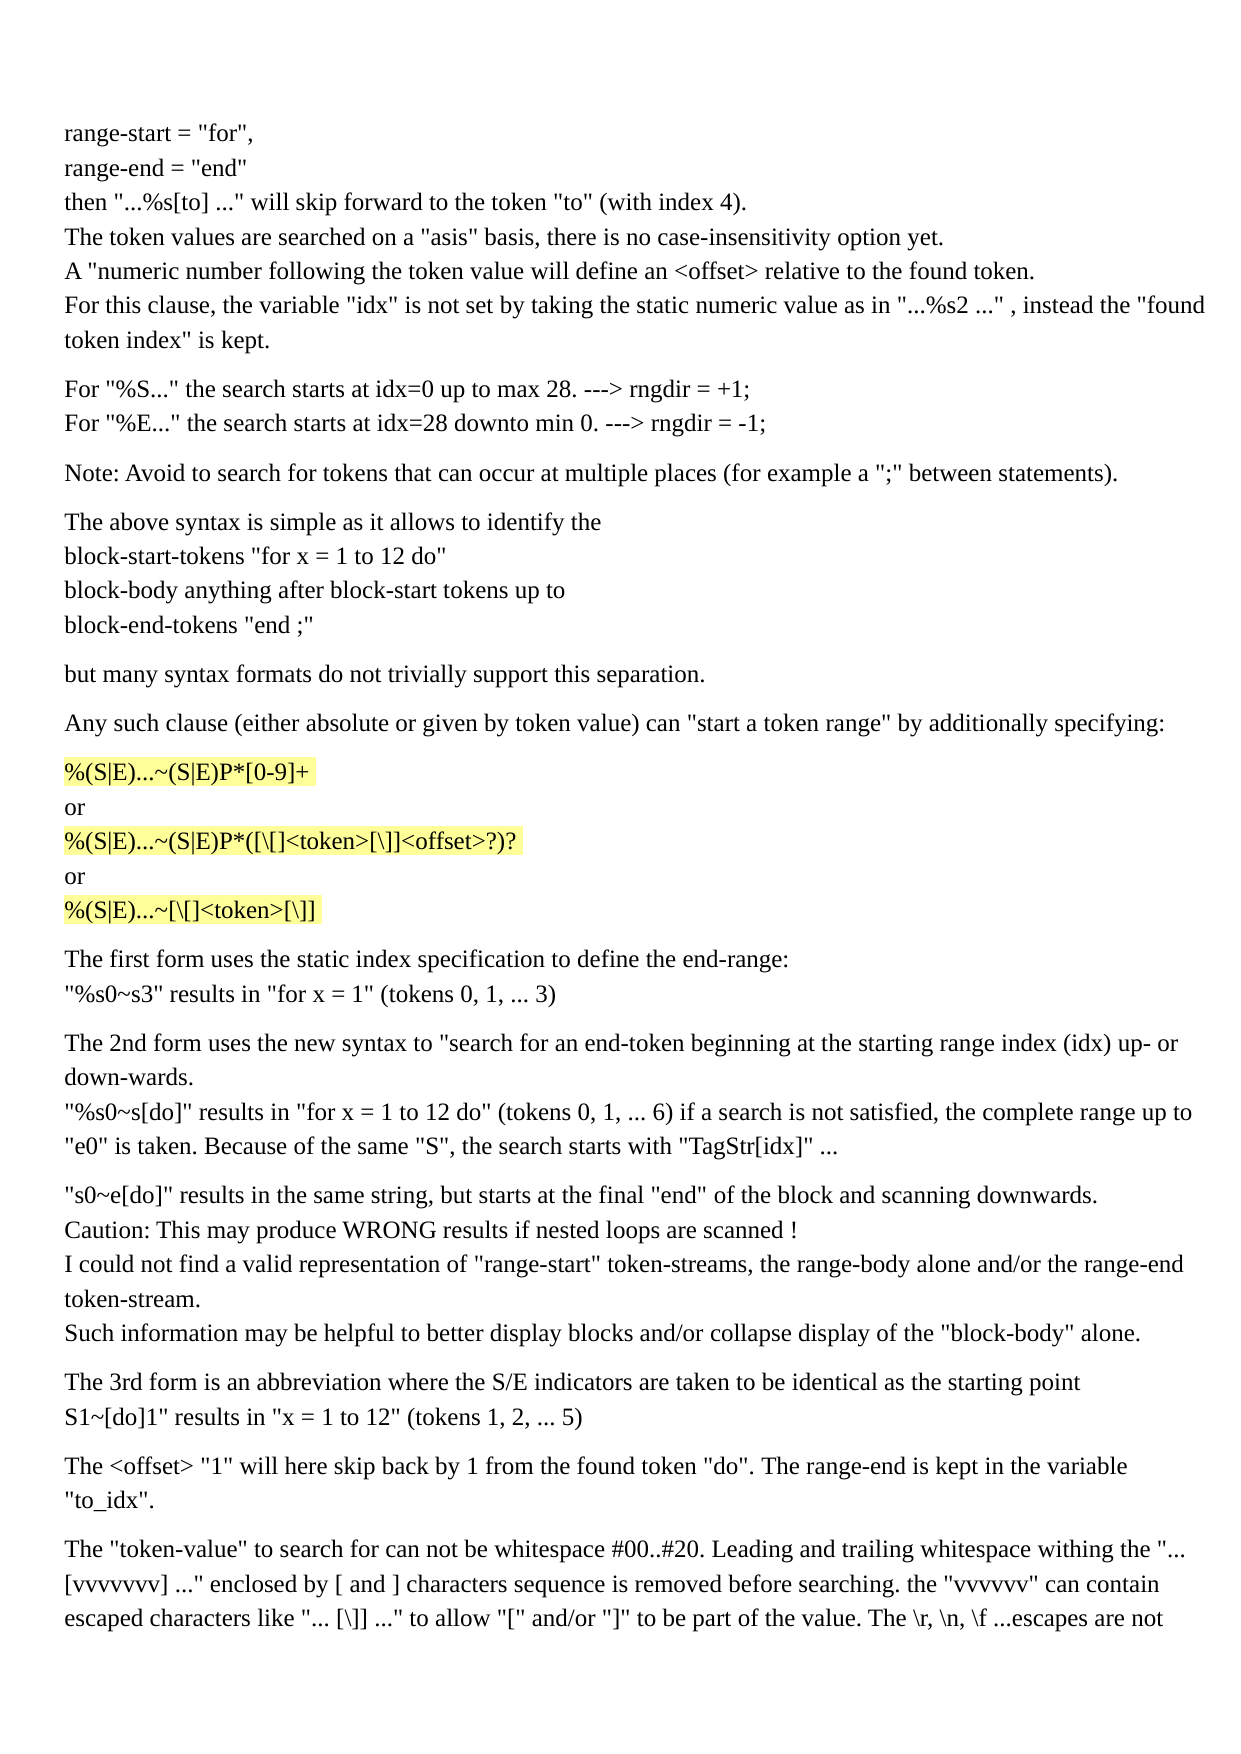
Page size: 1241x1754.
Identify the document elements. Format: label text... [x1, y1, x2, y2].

text Any such clause (either absolute or given by token value) can "start a token range" by additionally specifying: [64, 708, 1208, 737]
text but many syntax formats do not trivially support this separation. [64, 659, 1208, 688]
text %(S|E)...~[\[]<token>[\]] [64, 895, 1208, 924]
text The "token-value" to search for can not be whitespace #00..#20. Leading and trailing whitespace withing the "...[vvvvvvv] ..." enclosed by [ and ] characters sequence is removed before searching. the "vvvvvv" can contain escaped characters like "... [\]] ..." to allow "[" and/or "]" to be part of the value. The \r, \n, \f ...escapes are not [64, 1534, 1208, 1632]
text %(S|E)...~(S|E)P*([\[]<token>[\]]<offset>?)? [64, 826, 1208, 855]
text The 3rd form is an abbreviation where the S/E indicators are taken to be identical as the starting point S1~[do]1" results in "x = 1 to 12" (tokens 1, 2, ... 5) [64, 1367, 1208, 1431]
text range-start = "for", range-end = "end" then "...%s[to] ..." will skip forward to the token "to" (with index 4). The token values are searched on a "asis" basis, there is no case-insensitivity option yet. A "numeric number following the token value will define an <offset> relative to the found token. For this clause, the variable "idx" is not set by taking the static numeric value as in "...%s2 ..." , instead the "found token index" is kept. [64, 118, 1208, 354]
text Note: Avoid to search for tokens that can occur at multiple places (for example a ";" between statements). [64, 458, 1208, 486]
text or [64, 861, 1208, 889]
text or [64, 792, 1208, 821]
text The <offset> "1" will here skip back by 1 from the found token "do". The range-end is kept in the variable "to_idx". [64, 1451, 1208, 1514]
text The 2nd form uses the new syntax to "search for an end-token beginning at the starting range index (idx) up- or down-wards. "%s0~s[do]" results in "for x = 1 to 12 do" (tokens 0, 1, ... 6) if a search is not satisfied, the complete range up to "e0" is taken. Because of the same "S", the search starts with "TagStr[idx]" ... [64, 1028, 1208, 1160]
text The above syntax is simple as it allows to identify the block-start-tokens "for x = 1 to 12 do" block-body anything after block-start tokens up to block-end-tokens "end ;" [64, 507, 1208, 639]
text For "%S..." the search starts at idx=0 up to max 28. ---> rngdir = +1; For "%E..." the search starts at idx=28 downto min 0. ---> rngdir = -1; [64, 374, 1208, 437]
text %(S|E)...~(S|E)P*[0-9]+ [64, 757, 1208, 786]
text "s0~e[do]" results in the same string, but starts at the final "end" of the block and scanning downwards. Caution: This may produce WRONG results if nested loops are scanned ! I could not find a valid representation of "range-start" token-streams, the range-body alone and/or the range-end token-stream. Such information may be helpful to better display blocks and/or collapse display of the "block-body" alone. [64, 1180, 1208, 1347]
text The first form uses the static index specification to define the end-range: "%s0~s3" results in "for x = 1" (tokens 0, 1, ... 3) [64, 944, 1208, 1007]
